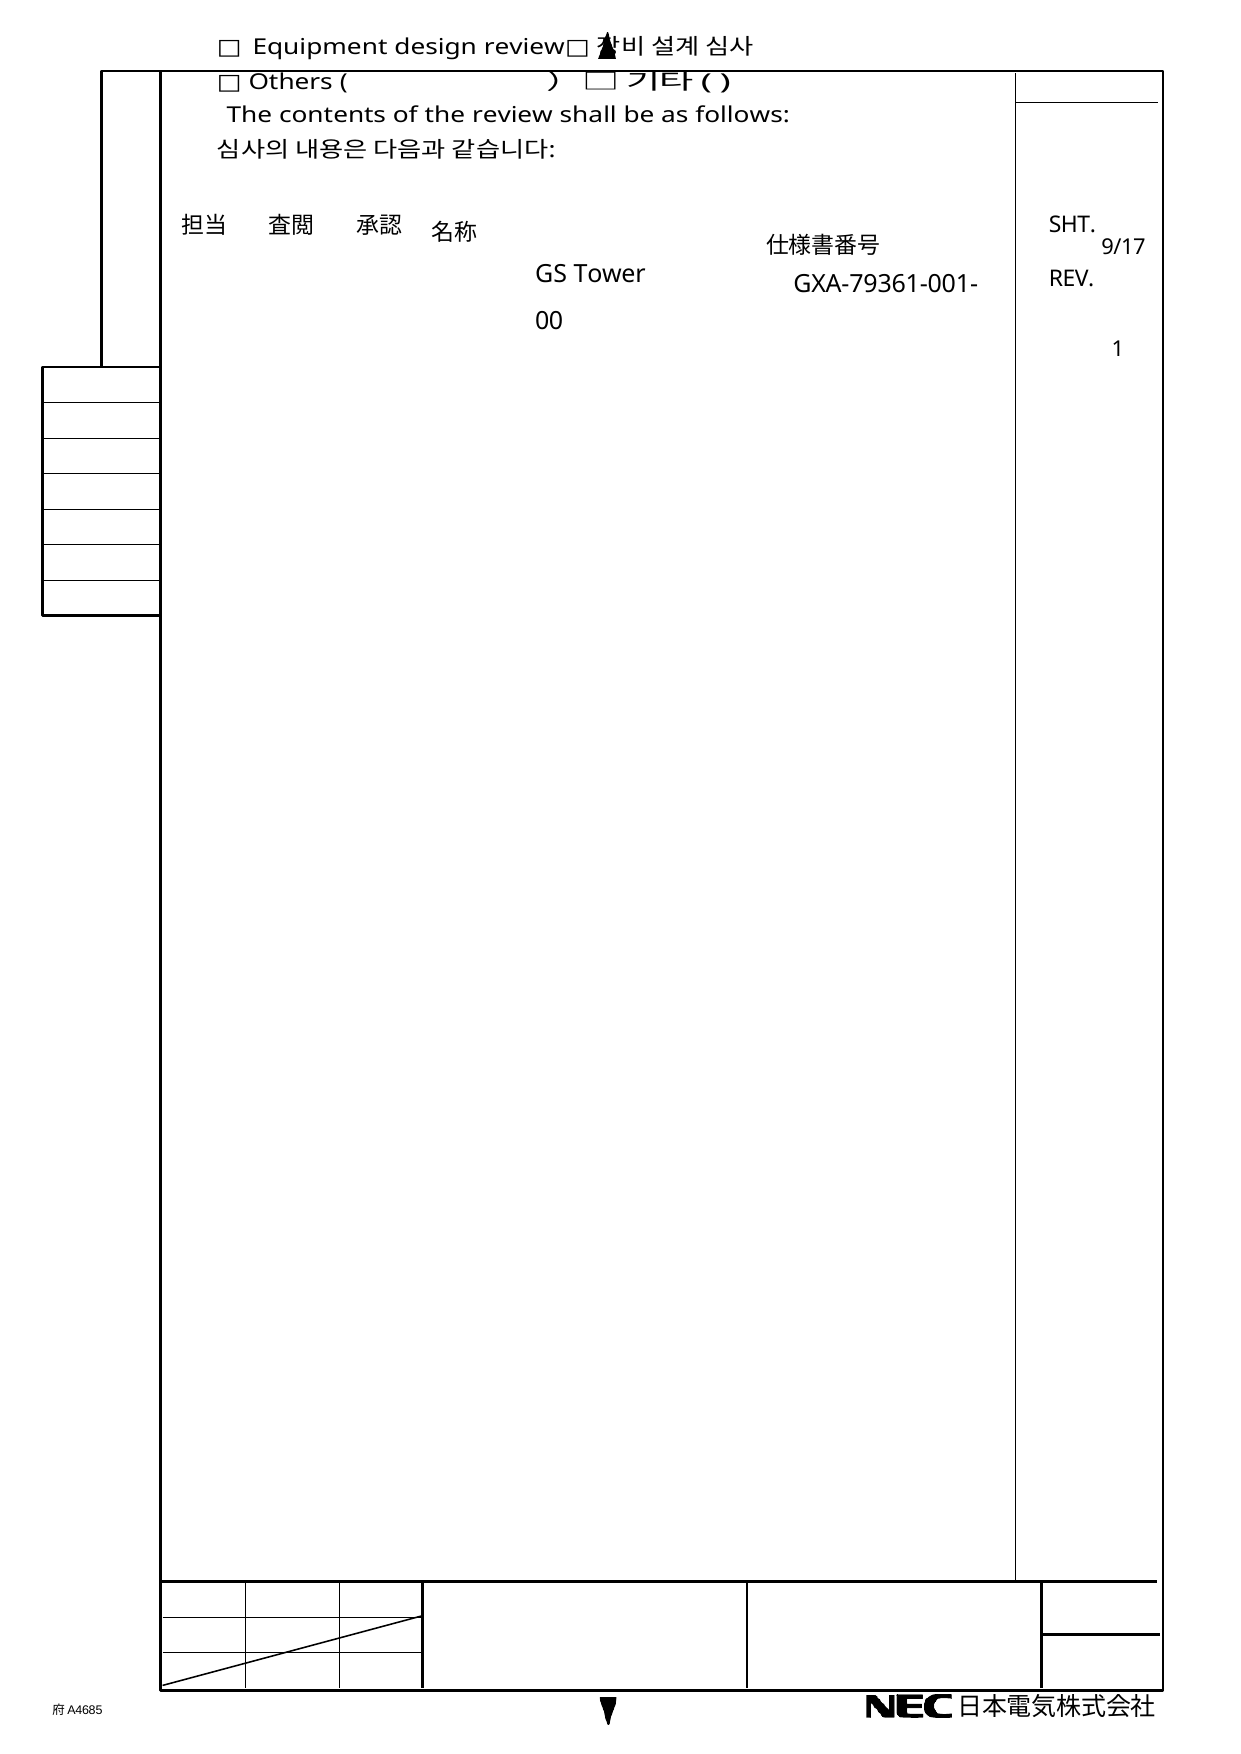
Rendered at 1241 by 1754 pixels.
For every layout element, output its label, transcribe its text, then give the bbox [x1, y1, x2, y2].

text □ Equipment design review□ 장비 설계 심사 [217, 29, 821, 61]
text 名称 仕様書番号 [431, 214, 993, 261]
text The contents of the review shall be as follows: [217, 99, 821, 129]
subtitle GS Tower GXA-79361-001-00 [535, 262, 993, 337]
text SHT. [1048, 213, 1213, 237]
text 9/17 [1101, 237, 1213, 259]
text 1 [29, 337, 1125, 362]
text □ Others ( ）□ 기타 ( ) [217, 64, 821, 96]
text 担当 査閲 承認 [181, 207, 403, 240]
picture [866, 1694, 952, 1718]
text REV. [1048, 264, 1213, 292]
picture [599, 1697, 617, 1725]
text 심사의 내용은 다음과 같습니다: [217, 132, 821, 163]
